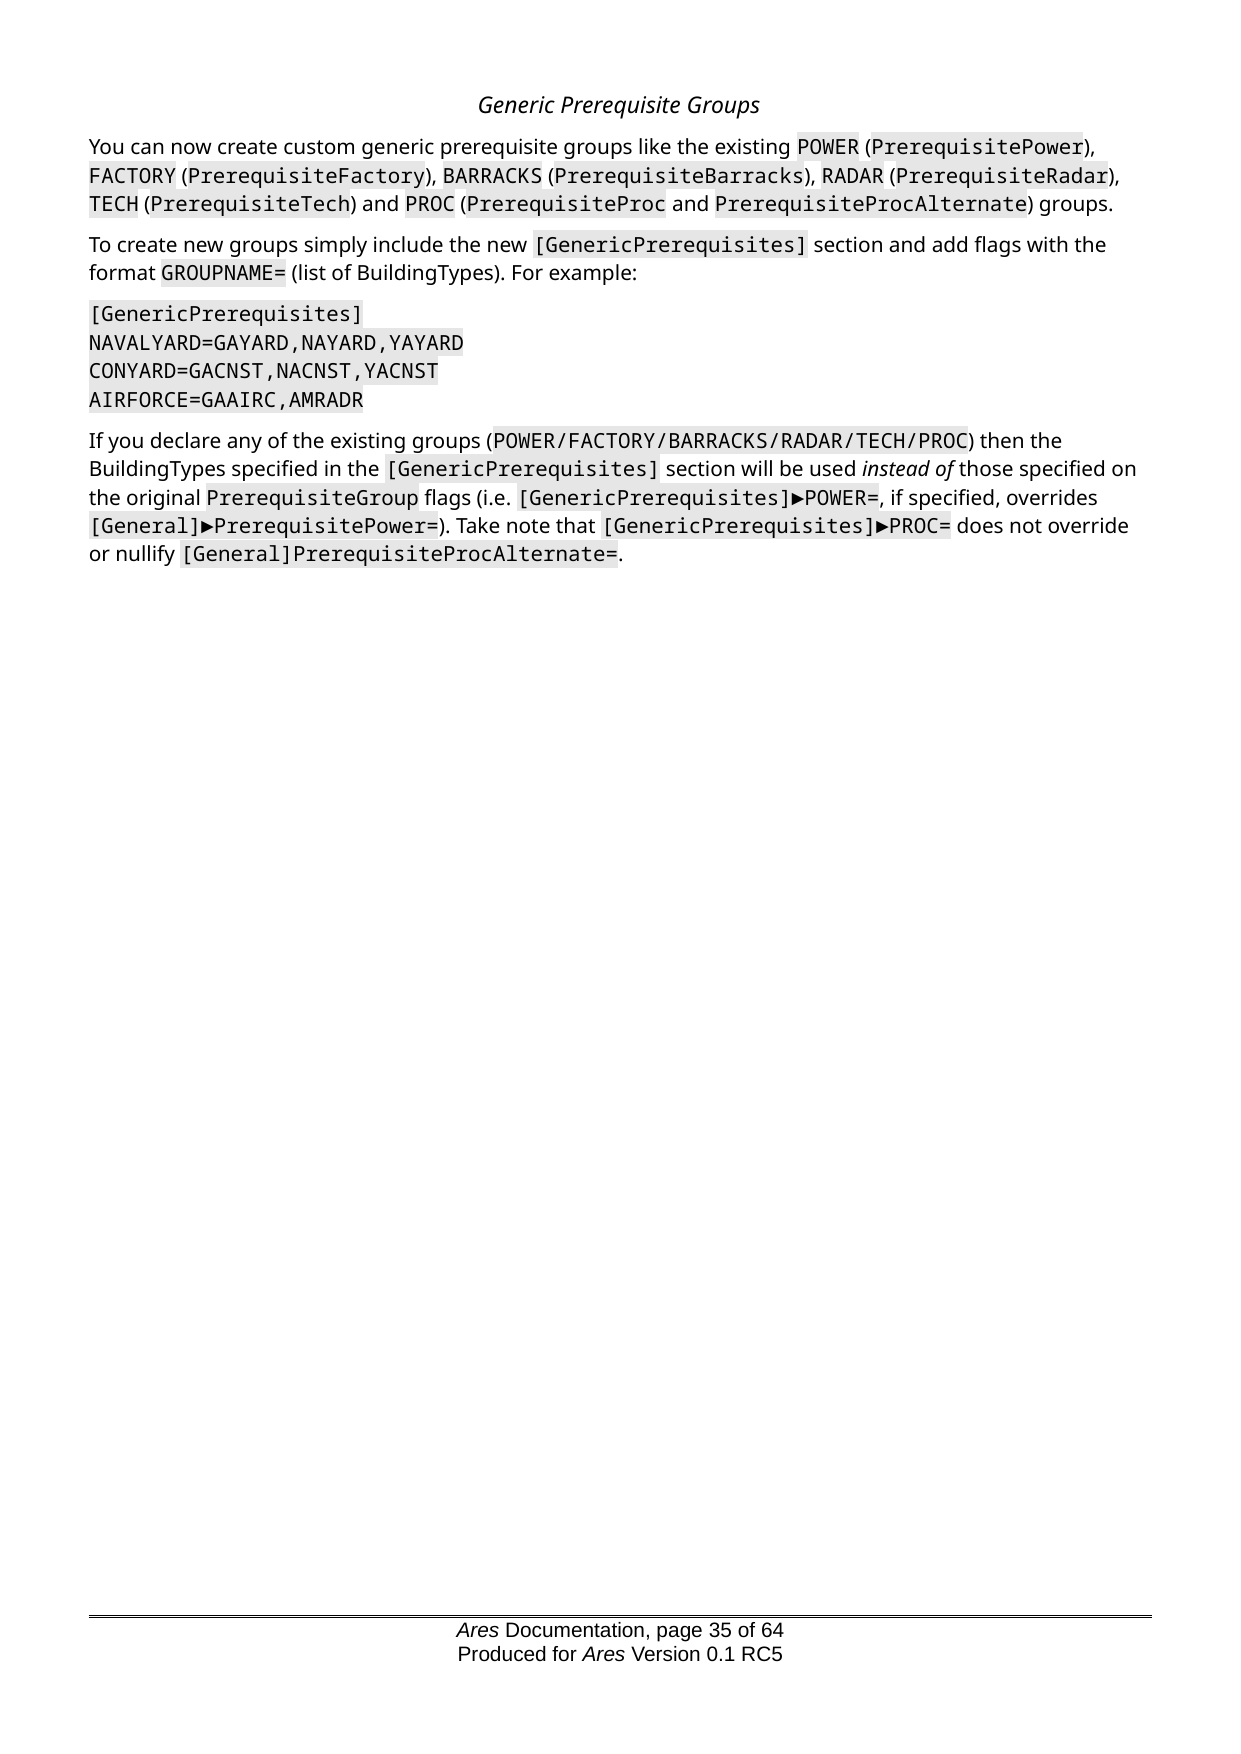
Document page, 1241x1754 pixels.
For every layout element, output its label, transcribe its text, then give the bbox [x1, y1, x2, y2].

text You can now create custom generic prerequisite groups like the existing POWER (PrerequisitePower), FACTORY (PrerequisiteFactory), BARRACKS (PrerequisiteBarracks), RADAR (PrerequisiteRadar), TECH (PrerequisiteTech) and PROC (PrerequisiteProc and PrerequisiteProcAlternate) groups. [88, 132, 797, 218]
text If you declare any of the existing groups (POWER/FACTORY/BARRACKS/RADAR/TECH/PROC) then the BuildingTypes specified in the [GenericPrerequisites] section will be used instead of those specified on the original PrerequisiteGroup flags (i.e. [GenericPrerequisites]►POWER=, if specified, overrides [General]►PrerequisitePower=). Take note that [GenericPrerequisites]►PROC= does not override or nullify [General]PrerequisiteProcAlternate=. [88, 426, 1152, 568]
text [GenericPrerequisites] NAVALYARD=GAYARD,NAYARD,YAYARD CONYARD=GACNST,NACNST,YACNST AIRFORCE=GAAIRC,AMRADR [88, 299, 1152, 413]
subtitle Generic Prerequisite Groups [88, 88, 1152, 120]
text To create new groups simply include the new [GenericPrerequisites] section and add flags with the format GROUPNAME= (list of BuildingTypes). For example: [88, 230, 1152, 287]
text You can now create custom generic prerequisite groups like the existing POWER (PrerequisitePower), FACTORY (PrerequisiteFactory), BARRACKS (PrerequisiteBarracks), RADAR (PrerequisiteRadar), TECH (PrerequisiteTech) and PROC (PrerequisiteProc and PrerequisiteProcAlternate) groups. [1027, 132, 1152, 218]
